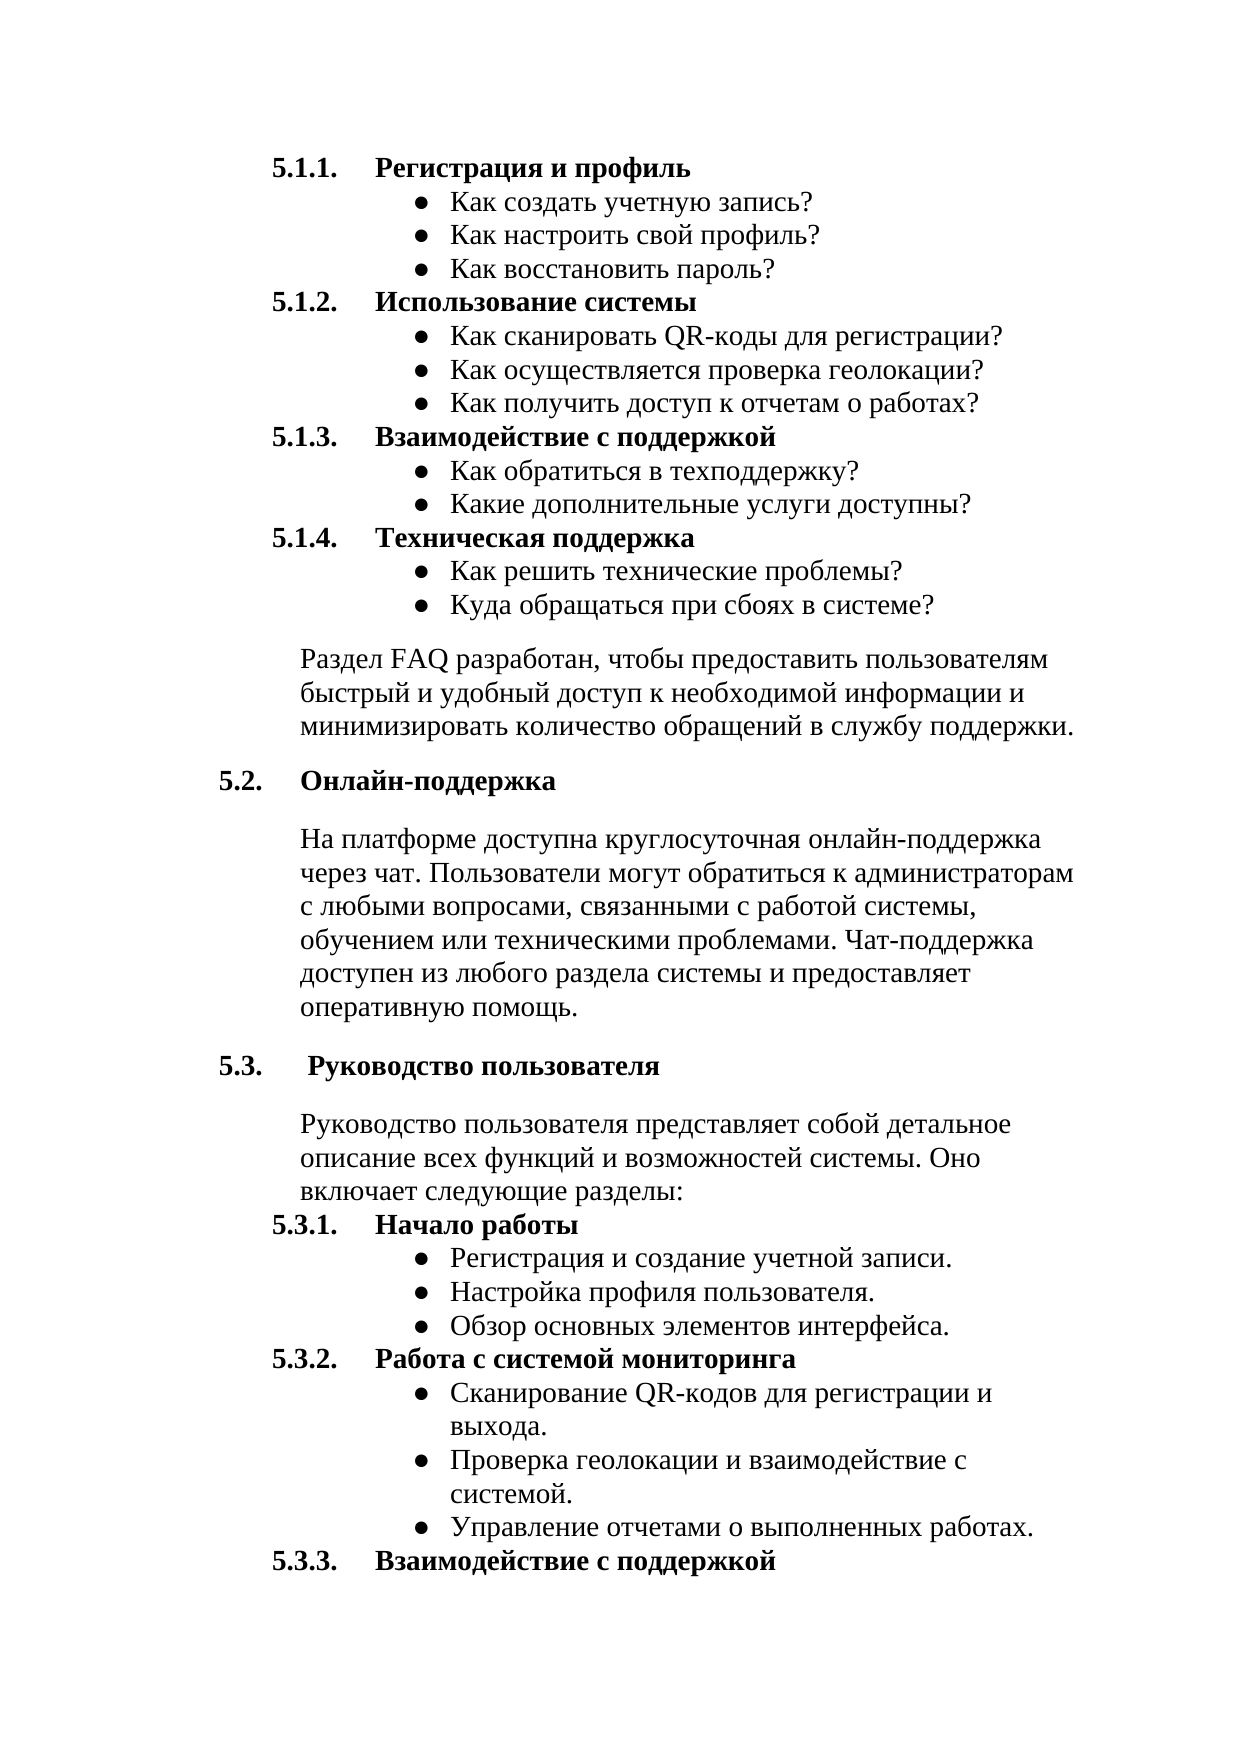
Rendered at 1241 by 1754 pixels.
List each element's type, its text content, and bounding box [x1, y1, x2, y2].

list Сканирование QR-кодов для регистрации и выхода. [412, 1375, 1090, 1442]
list Какие дополнительные услуги доступны? [412, 486, 1090, 520]
list Техническая поддержка [337, 520, 1090, 553]
list Как создать учетную запись? [412, 183, 1090, 217]
list Как восстановить пароль? [412, 251, 1090, 284]
text Руководство пользователя представляет собой детальное описание всех функций и возможностей системы. Оно включает следующие разделы: [300, 1106, 1090, 1207]
list Взаимодействие с поддержкой [337, 419, 1090, 452]
list Использование системы [337, 284, 1090, 318]
list Как осуществляется проверка геолокации? [412, 352, 1090, 385]
list Обзор основных элементов интерфейса. [412, 1308, 1090, 1341]
list Проверка геолокации и взаимодействие с системой. [412, 1442, 1090, 1509]
list Управление отчетами о выполненных работах. [412, 1509, 1090, 1543]
list Как обратиться в техподдержку? [412, 452, 1090, 486]
list Куда обращаться при сбоях в системе? [412, 587, 1090, 621]
list Начало работы [337, 1207, 1090, 1240]
list Как получить доступ к отчетам о работах? [412, 385, 1090, 419]
text Раздел FAQ разработан, чтобы предоставить пользователям быстрый и удобный доступ к необходимой информации и минимизировать количество обращений в службу поддержки. [300, 641, 1090, 742]
list Как сканировать QR-коды для регистрации? [412, 318, 1090, 352]
list Настройка профиля пользователя. [412, 1274, 1090, 1308]
list Взаимодействие с поддержкой [337, 1543, 1090, 1576]
list Как решить технические проблемы? [412, 553, 1090, 587]
list Регистрация и создание учетной записи. [412, 1240, 1090, 1274]
list Работа с системой мониторинга [337, 1341, 1090, 1375]
list Как настроить свой профиль? [412, 217, 1090, 251]
list Регистрация и профиль [337, 150, 1090, 183]
text На платформе доступна круглосуточная онлайн-поддержка через чат. Пользователи могут обратиться к администраторам с любыми вопросами, связанными с работой системы, обучением или техническими проблемами. Чат-поддержка доступен из любого раздела системы и предоставляет оперативную помощь. [300, 821, 1090, 1023]
list Онлайн-поддержка [262, 763, 1090, 796]
list Руководство пользователя [262, 1048, 1090, 1081]
